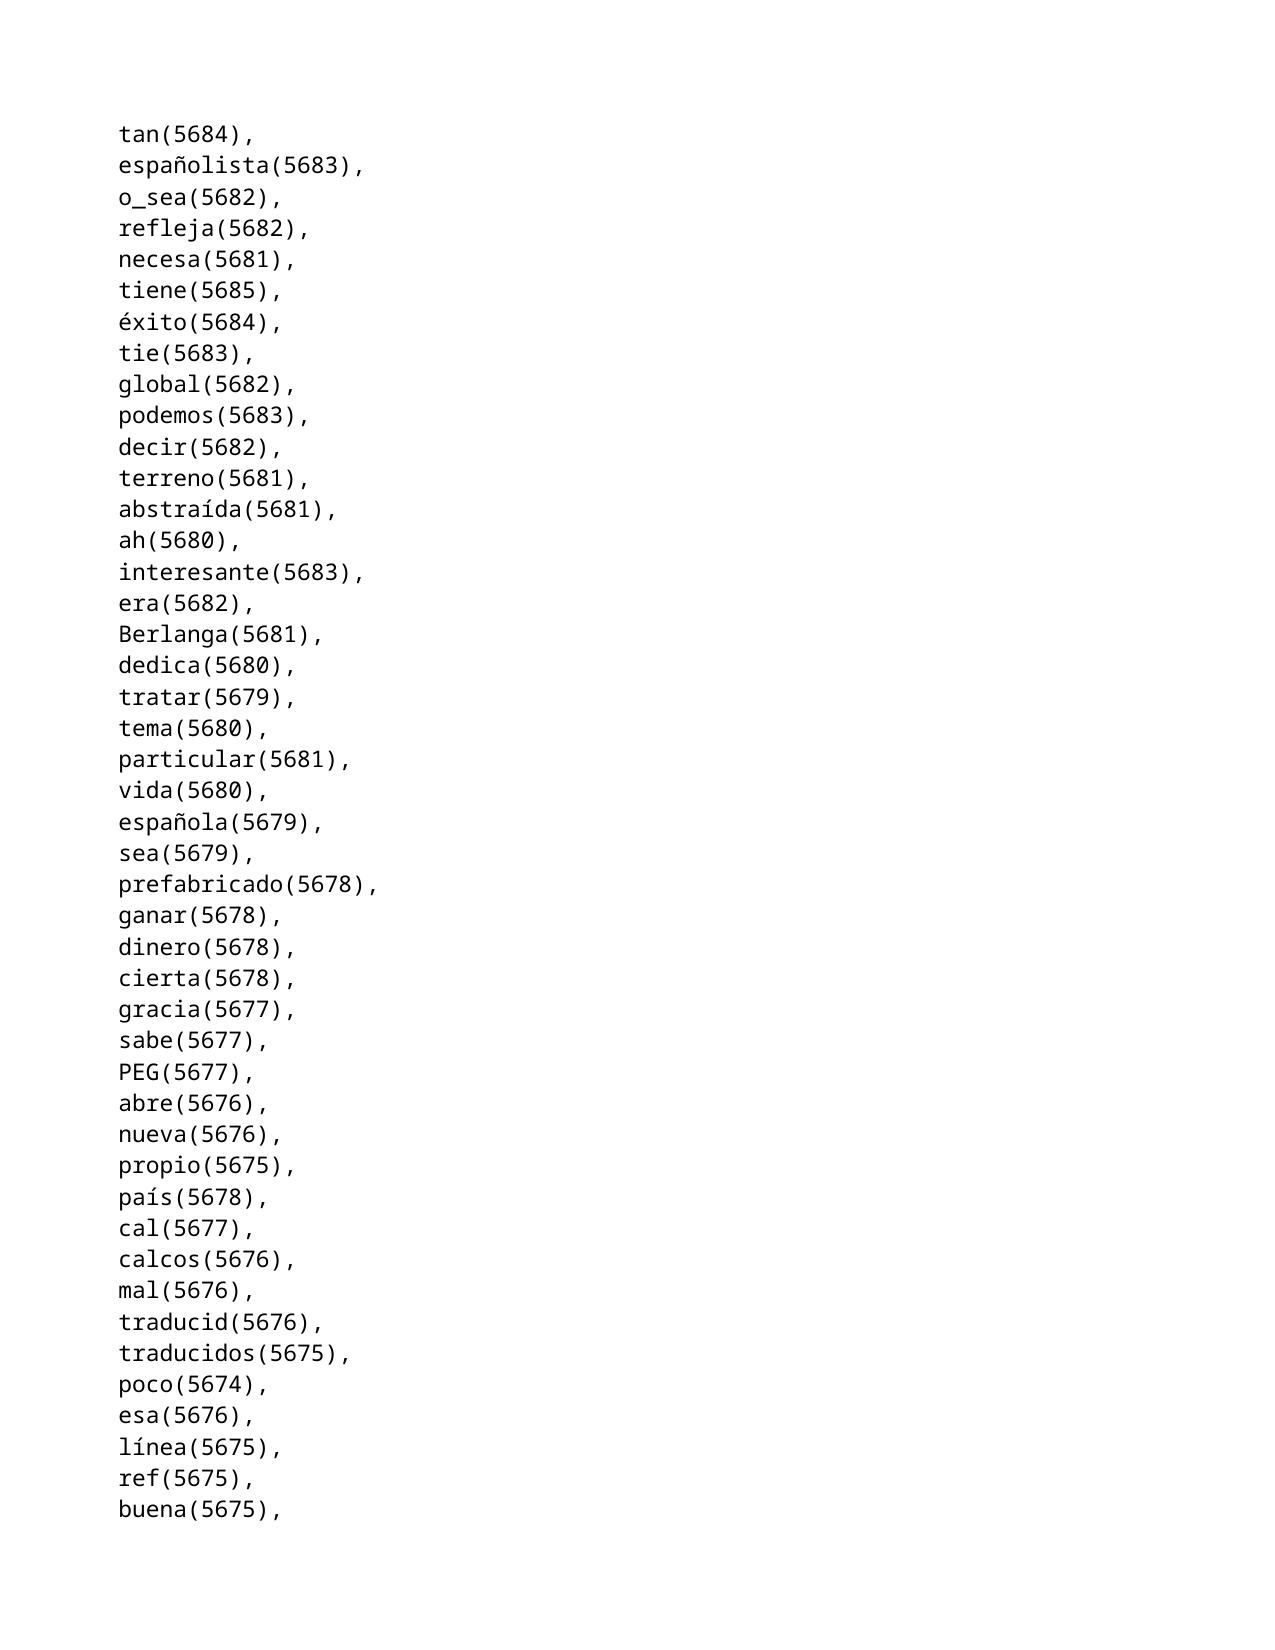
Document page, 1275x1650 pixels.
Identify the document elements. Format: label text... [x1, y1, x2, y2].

text tan(5684), [118, 118, 1157, 149]
text cal(5677), [118, 1212, 1157, 1243]
text refleja(5682), [118, 212, 1157, 243]
text tema(5680), [118, 712, 1157, 743]
text necesa(5681), [118, 243, 1157, 274]
text Berlanga(5681), [118, 618, 1157, 649]
text o_sea(5682), [118, 181, 1157, 212]
text traducidos(5675), [118, 1337, 1157, 1368]
text poco(5674), [118, 1368, 1157, 1399]
text esa(5676), [118, 1399, 1157, 1431]
text gracia(5677), [118, 993, 1157, 1024]
text española(5679), [118, 806, 1157, 837]
text ganar(5678), [118, 899, 1157, 931]
text abstraída(5681), [118, 493, 1157, 524]
text tratar(5679), [118, 681, 1157, 712]
text interesante(5683), [118, 556, 1157, 587]
text calcos(5676), [118, 1243, 1157, 1274]
text traducid(5676), [118, 1306, 1157, 1337]
text particular(5681), [118, 743, 1157, 774]
text sea(5679), [118, 837, 1157, 868]
text línea(5675), [118, 1431, 1157, 1462]
text vida(5680), [118, 774, 1157, 806]
text mal(5676), [118, 1274, 1157, 1306]
text dinero(5678), [118, 931, 1157, 962]
text tie(5683), [118, 337, 1157, 368]
text cierta(5678), [118, 962, 1157, 993]
text buena(5675), [118, 1493, 1157, 1524]
text decir(5682), [118, 431, 1157, 462]
text ah(5680), [118, 524, 1157, 556]
text podemos(5683), [118, 399, 1157, 431]
text tiene(5685), [118, 274, 1157, 306]
text nueva(5676), [118, 1118, 1157, 1149]
text PEG(5677), [118, 1056, 1157, 1087]
text global(5682), [118, 368, 1157, 399]
text era(5682), [118, 587, 1157, 618]
text propio(5675), [118, 1149, 1157, 1181]
text dedica(5680), [118, 649, 1157, 681]
text abre(5676), [118, 1087, 1157, 1118]
text terreno(5681), [118, 462, 1157, 493]
text españolista(5683), [118, 149, 1157, 181]
text país(5678), [118, 1181, 1157, 1212]
text sabe(5677), [118, 1024, 1157, 1056]
text éxito(5684), [118, 306, 1157, 337]
text prefabricado(5678), [118, 868, 1157, 899]
text ref(5675), [118, 1462, 1157, 1493]
